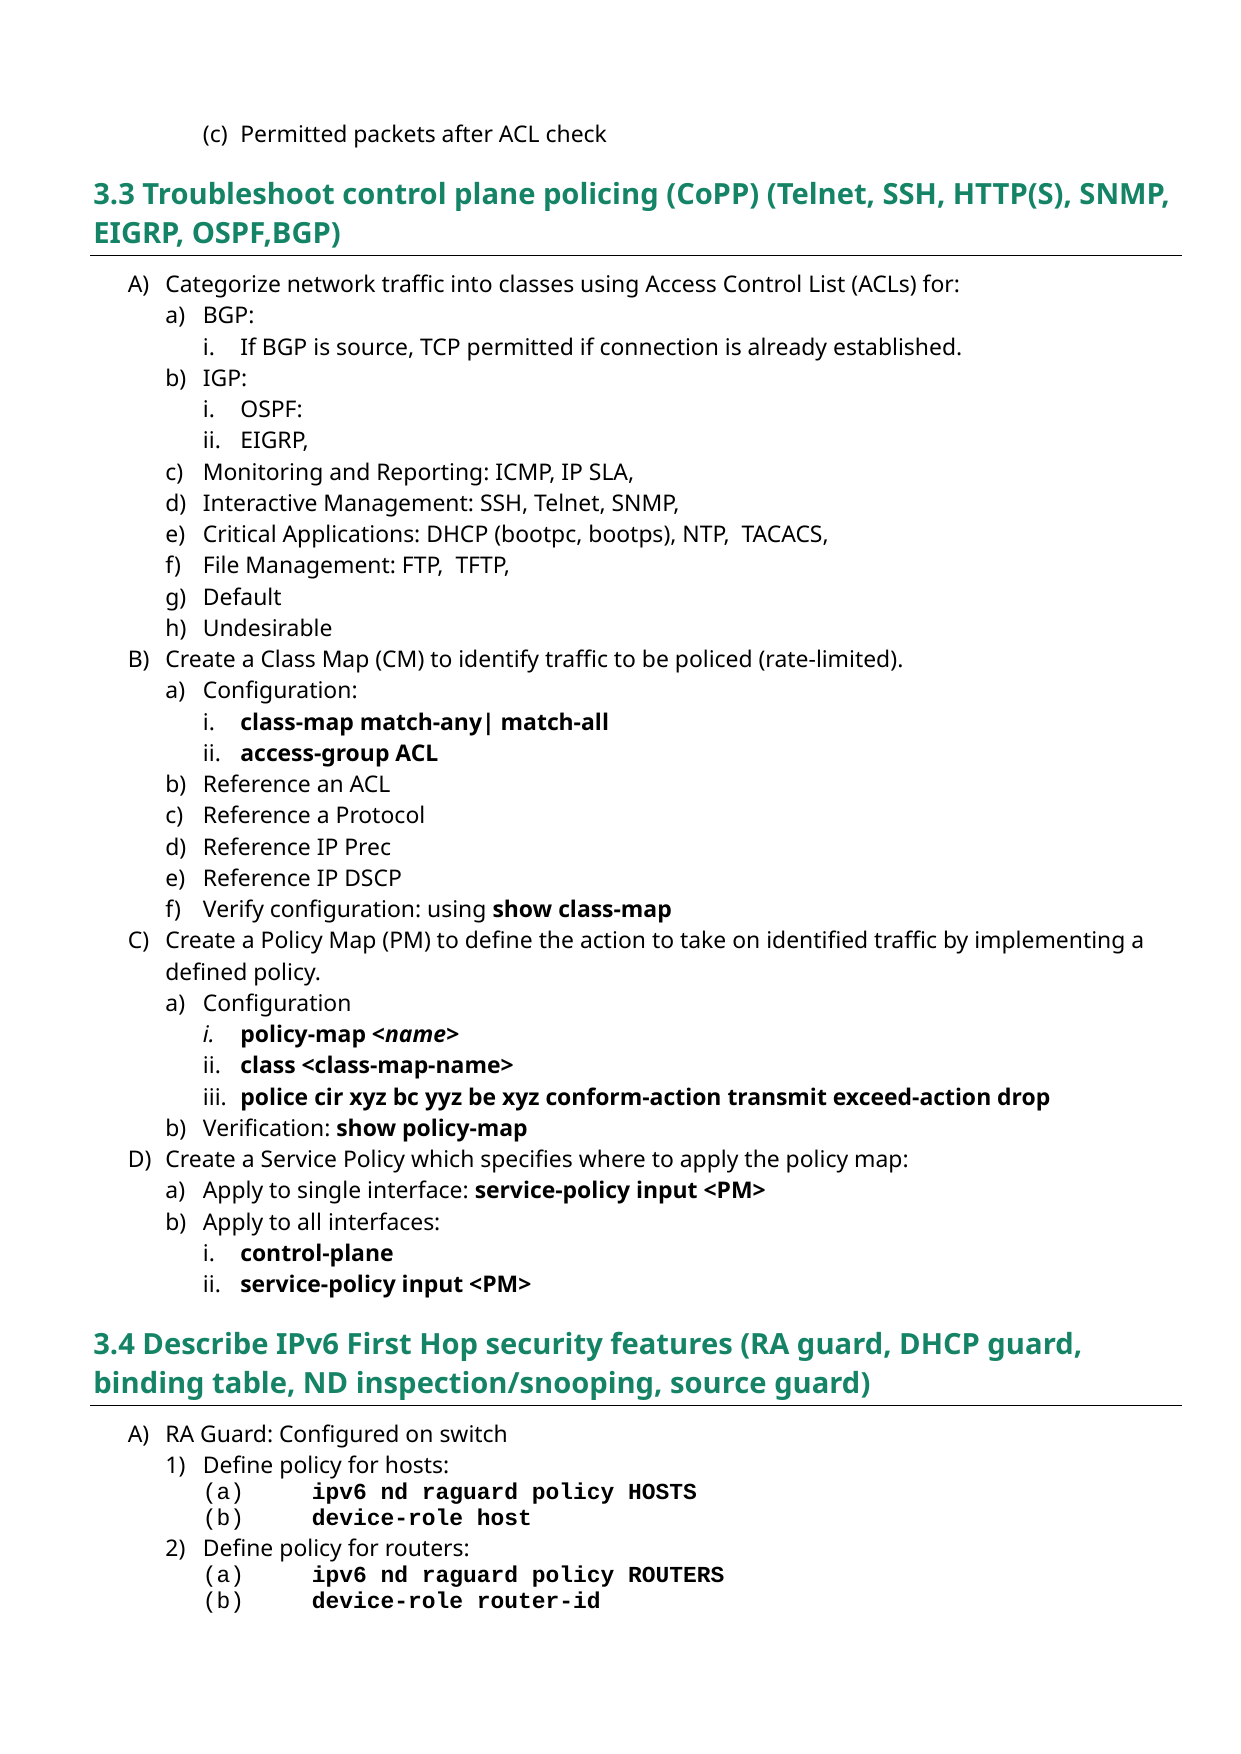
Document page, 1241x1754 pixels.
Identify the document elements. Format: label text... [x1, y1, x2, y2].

list Verification: show policy-map [165, 1112, 1182, 1143]
list OSPF: [203, 393, 1182, 424]
list BGP: [165, 299, 1182, 331]
list policy-map <name> [203, 1018, 1182, 1049]
list Undesirable [165, 612, 1182, 643]
list Define policy for routers: [165, 1532, 1182, 1563]
list RA Guard: Configured on switch [128, 1418, 1182, 1449]
list File Management: FTP, TFTP, [165, 549, 1182, 581]
subtitle 3.3 Troubleshoot control plane policing (CoPP) (Telnet, SSH, HTTP(S), SNMP, EIGRP, OSPF,BGP) [90, 170, 1182, 255]
list service-policy input <PM> [203, 1268, 1182, 1299]
list Verify configuration: using show class-map [165, 893, 1182, 924]
list Default [165, 581, 1182, 612]
list Configuration: [165, 674, 1182, 706]
list device-role host [203, 1506, 1182, 1532]
list police cir xyz bc yyz be xyz conform-action transmit exceed-action drop [203, 1081, 1182, 1112]
list Create a Class Map (CM) to identify traffic to be policed (rate-limited). [128, 643, 1182, 674]
list control-plane [203, 1237, 1182, 1268]
list Monitoring and Reporting: ICMP, IP SLA, [165, 456, 1182, 487]
list Critical Applications: DHCP (bootpc, bootps), NTP, TACACS, [165, 518, 1182, 549]
list class <class-map-name> [203, 1049, 1182, 1081]
list EIGRP, [203, 424, 1182, 456]
list class-map match-any| match-all [203, 706, 1182, 737]
list Reference a Protocol [165, 799, 1182, 831]
list Create a Policy Map (PM) to define the action to take on identified traffic by implementing a defined policy. [128, 924, 1182, 987]
list IGP: [165, 362, 1182, 393]
list Categorize network traffic into classes using Access Control List (ACLs) for: [128, 268, 1182, 299]
list Reference IP Prec [165, 831, 1182, 862]
subtitle 3.4 Describe IPv6 First Hop security features (RA guard, DHCP guard, binding table, ND inspection/snooping, source guard) [90, 1320, 1182, 1405]
list Create a Service Policy which specifies where to apply the policy map: [128, 1143, 1182, 1174]
list Apply to single interface: service-policy input <PM> [165, 1174, 1182, 1206]
list ipv6 nd raguard policy HOSTS [203, 1480, 1182, 1506]
list If BGP is source, TCP permitted if connection is already established. [203, 331, 1182, 362]
list Define policy for hosts: [165, 1449, 1182, 1480]
list Configuration [165, 987, 1182, 1018]
list Reference IP DSCP [165, 862, 1182, 893]
list device-role router-id [203, 1589, 1182, 1615]
list Apply to all interfaces: [165, 1206, 1182, 1237]
list Interactive Management: SSH, Telnet, SNMP, [165, 487, 1182, 518]
list access-group ACL [203, 737, 1182, 768]
list Permitted packets after ACL check [203, 118, 1182, 149]
list ipv6 nd raguard policy ROUTERS [203, 1563, 1182, 1589]
list Reference an ACL [165, 768, 1182, 799]
